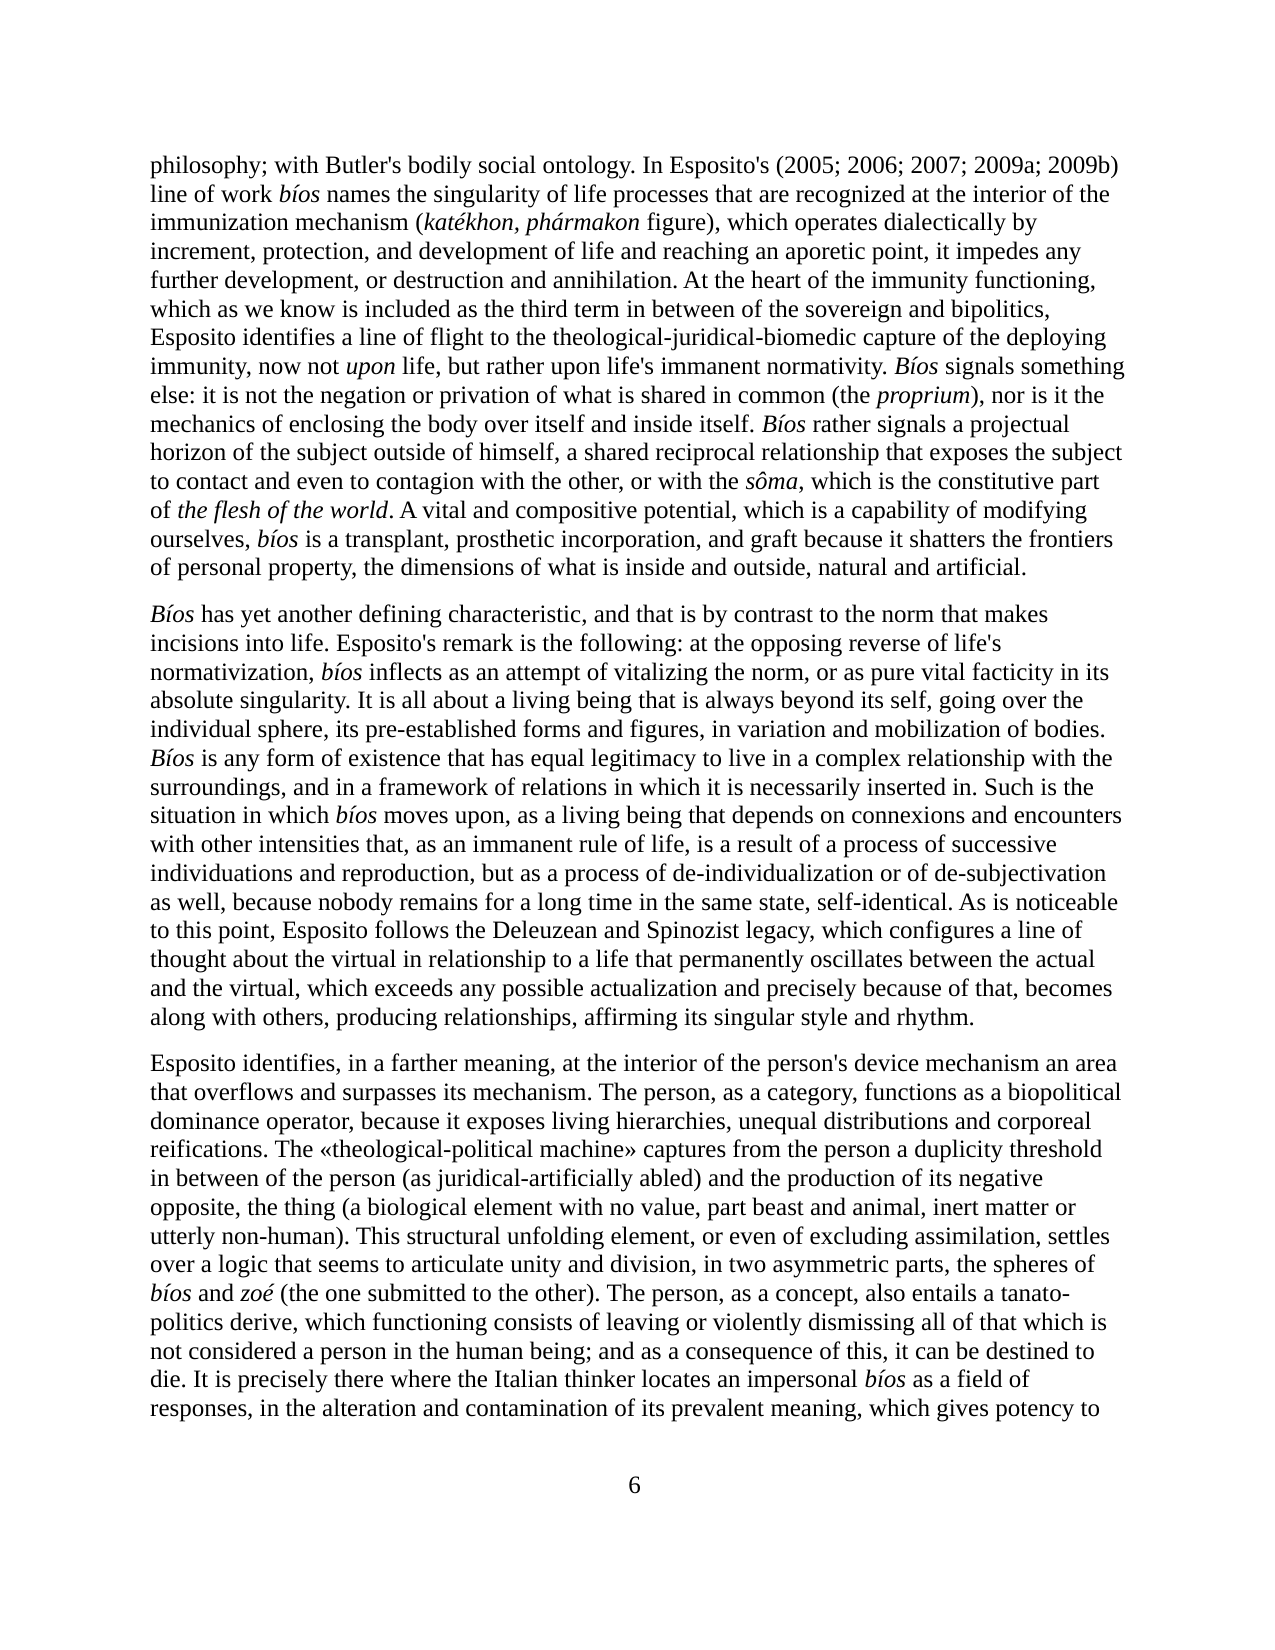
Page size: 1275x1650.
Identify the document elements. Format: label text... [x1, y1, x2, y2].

text philosophy; with Butler's bodily social ontology. In Esposito's (2005; 2006; 2007; 2009a; 2009b) line of work bíos names the singularity of life processes that are recognized at the interior of the immunization mechanism (katékhon, phármakon figure), which operates dialectically by increment, protection, and development of life and reaching an aporetic point, it impedes any further development, or destruction and annihilation. At the heart of the immunity functioning, which as we know is included as the third term in between of the sovereign and bipolitics, Esposito identifies a line of flight to the theological-juridical-biomedic capture of the deploying immunity, now not upon life, but rather upon life's immanent normativity. Bíos signals something else: it is not the negation or privation of what is shared in common (the proprium), nor is it the mechanics of enclosing the body over itself and inside itself. Bíos rather signals a projectual horizon of the subject outside of himself, a shared reciprocal relationship that exposes the subject to contact and even to contagion with the other, or with the sôma, which is the constitutive part of the flesh of the world. A vital and compositive potential, which is a capability of modifying ourselves, bíos is a transplant, prosthetic incorporation, and graft because it shatters the frontiers of personal property, the dimensions of what is inside and outside, natural and artificial. [150, 150, 1125, 581]
text Esposito identifies, in a farther meaning, at the interior of the person's device mechanism an area that overflows and surpasses its mechanism. The person, as a category, functions as a biopolitical dominance operator, because it exposes living hierarchies, unequal distributions and corporeal reifications. The «theological-political machine» captures from the person a duplicity threshold in between of the person (as juridical-artificially abled) and the production of its negative opposite, the thing (a biological element with no value, part beast and animal, inert matter or utterly non-human). This structural unfolding element, or even of excluding assimilation, settles over a logic that seems to articulate unity and division, in two asymmetric parts, the spheres of bíos and zoé (the one submitted to the other). The person, as a concept, also entails a tanato-politics derive, which functioning consists of leaving or violently dismissing all of that which is not considered a person in the human being; and as a consequence of this, it can be destined to die. It is precisely there where the Italian thinker locates an impersonal bíos as a field of responses, in the alteration and contamination of its prevalent meaning, which gives potency to [150, 1048, 1125, 1422]
text Bíos has yet another defining characteristic, and that is by contrast to the norm that makes incisions into life. Esposito's remark is the following: at the opposing reverse of life's normativization, bíos inflects as an attempt of vitalizing the norm, or as pure vital facticity in its absolute singularity. It is all about a living being that is always beyond its self, going over the individual sphere, its pre-established forms and figures, in variation and mobilization of bodies. Bíos is any form of existence that has equal legitimacy to live in a complex relationship with the surroundings, and in a framework of relations in which it is necessarily inserted in. Such is the situation in which bíos moves upon, as a living being that depends on connexions and encounters with other intensities that, as an immanent rule of life, is a result of a process of successive individuations and reproduction, but as a process of de-individualization or of de-subjectivation as well, because nobody remains for a long time in the same state, self-identical. As is noticeable to this point, Esposito follows the Deleuzean and Spinozist legacy, which configures a line of thought about the virtual in relationship to a life that permanently oscillates between the actual and the virtual, which exceeds any possible actualization and precisely because of that, becomes along with others, producing relationships, affirming its singular style and rhythm. [150, 599, 1125, 1030]
